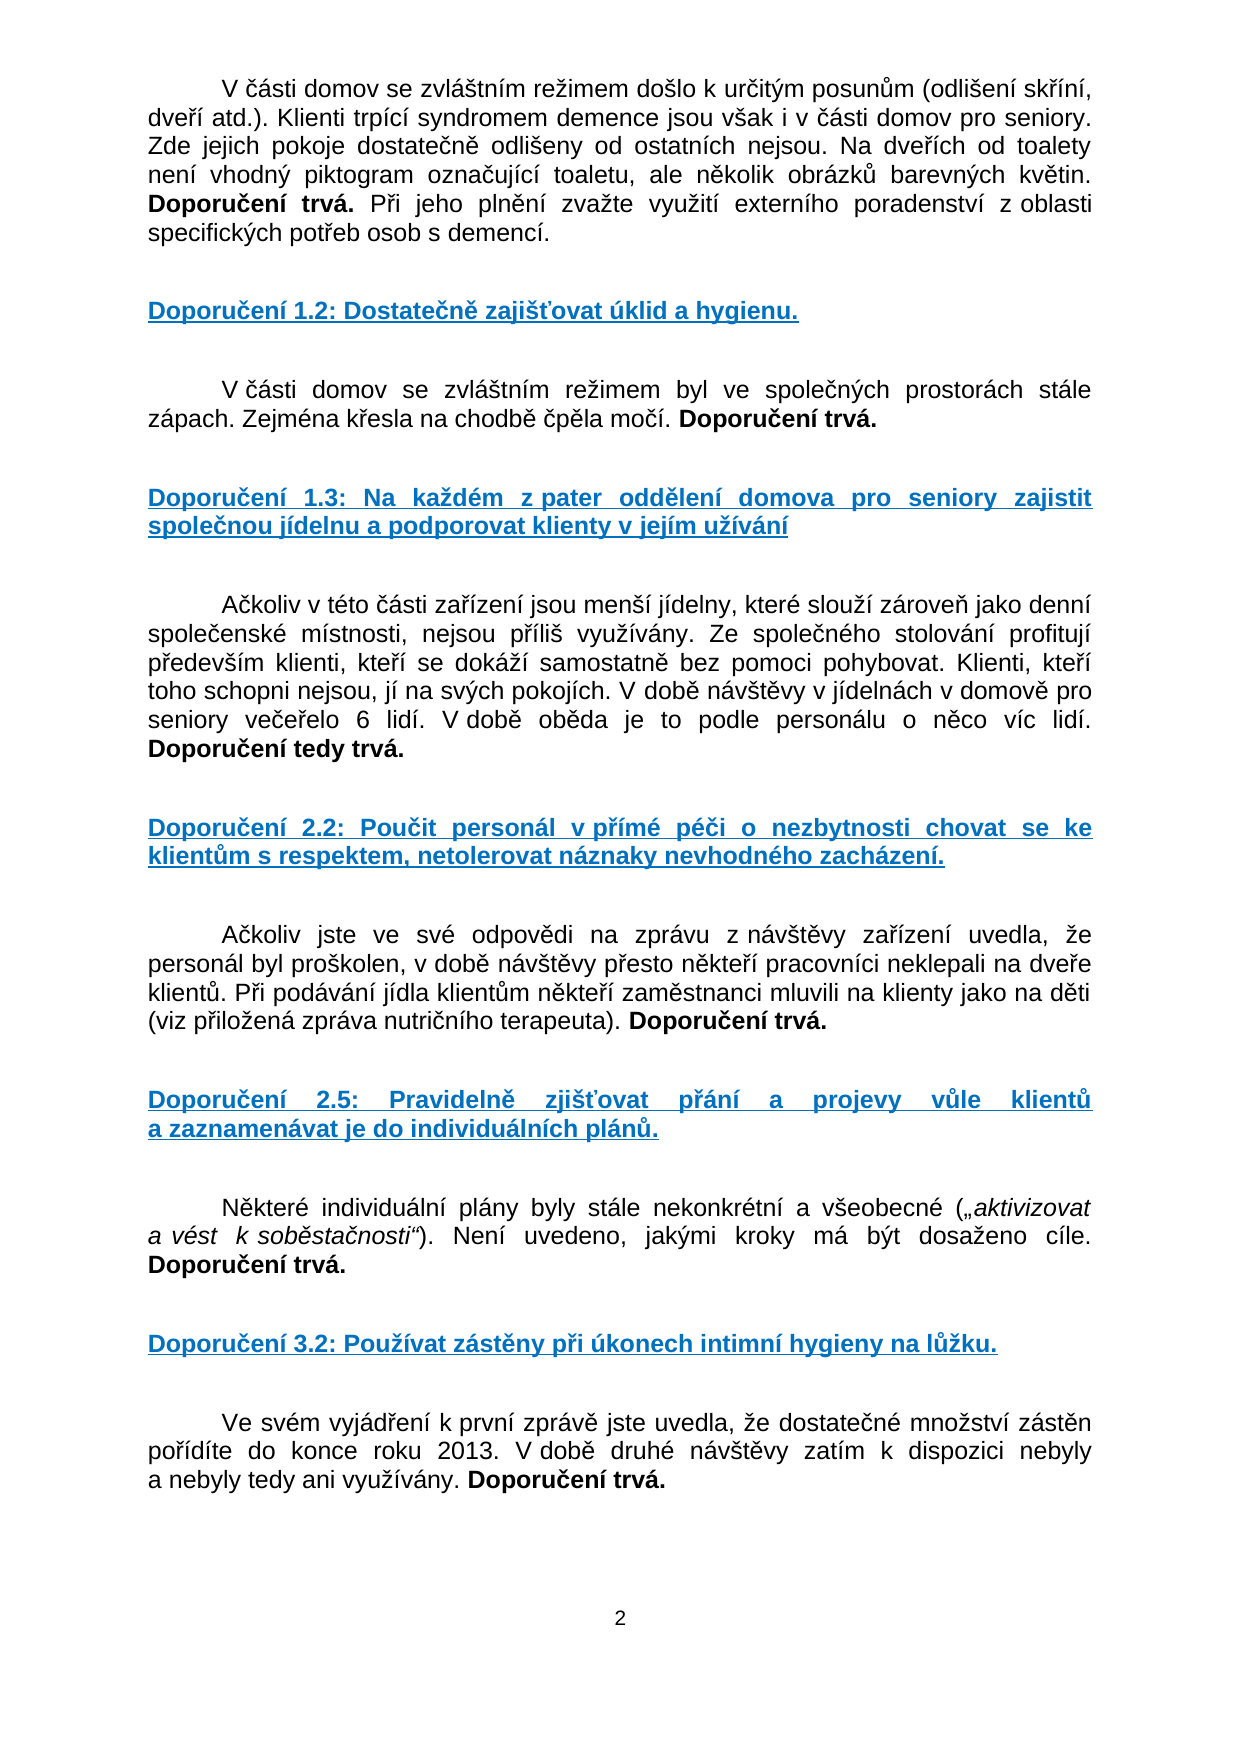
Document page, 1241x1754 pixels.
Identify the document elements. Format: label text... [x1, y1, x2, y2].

text V části domov se zvláštním režimem došlo k určitým posunům (odlišení skříní, dveří atd.). Klienti trpící syndromem demence jsou však i v části domov pro seniory. Zde jejich pokoje dostatečně odlišeny od ostatních nejsou. Na dveřích od toalety není vhodný piktogram označující toaletu, ale několik obrázků barevných květin. Doporučení trvá. Při jeho plnění zvažte využití externího poradenství z oblasti specifických potřeb osob s demencí. [148, 74, 1092, 246]
text Doporučení 1.3: Na každém z pater oddělení domova pro seniory zajistit [148, 483, 1092, 508]
text a zaznamenávat je do individuálních plánů. [148, 1111, 1092, 1143]
text V části domov se zvláštním režimem byl ve společných prostorách stále zápach. Zejména křesla na chodbě čpěla močí. Doporučení trvá. [148, 375, 1092, 433]
text Ve svém vyjádření k první zprávě jste uvedla, že dostatečné množství zástěn pořídíte do konce roku 2013. V době druhé návštěvy zatím k dispozici nebyly a nebyly tedy ani využívány. Doporučení trvá. [148, 1408, 1092, 1494]
text Doporučení 1.2: Dostatečně zajišťovat úklid a hygienu. [148, 296, 1092, 325]
text Ačkoliv v této části zařízení jsou menší jídelny, které slouží zároveň jako denní společenské místnosti, nejsou příliš využívány. Ze společného stolování profitují především klienti, kteří se dokáží samostatně bez pomoci pohybovat. Klienti, kteří toho schopni nejsou, jí na svých pokojích. V době návštěvy v jídelnách v domově pro seniory večeřelo 6 lidí. V době oběda je to podle personálu o něco víc lidí. Doporučení tedy trvá. [148, 590, 1092, 763]
text klientům s respektem, netolerovat náznaky nevhodného zacházení. [148, 839, 1092, 870]
text Doporučení 2.2: Poučit personál v přímé péči o nezbytnosti chovat se ke [148, 813, 1092, 838]
text Některé individuální plány byly stále nekonkrétní a všeobecné („aktivizovat a vést k soběstačnosti“). Není uvedeno, jakými kroky má být dosaženo cíle. Doporučení trvá. [148, 1193, 1092, 1279]
text Doporučení 2.5: Pravidelně zjišťovat přání a projevy vůle klientů [148, 1085, 1092, 1110]
text Doporučení 3.2: Používat zástěny při úkonech intimní hygieny na lůžku. [148, 1329, 1092, 1358]
text společnou jídelnu a podporovat klienty v jejím užívání [148, 509, 1092, 540]
text Ačkoliv jste ve své odpovědi na zprávu z návštěvy zařízení uvedla, že personál byl proškolen, v době návštěvy přesto někteří pracovníci neklepali na dveře klientů. Při podávání jídla klientům někteří zaměstnanci mluvili na klienty jako na děti (viz přiložená zpráva nutričního terapeuta). Doporučení trvá. [148, 920, 1092, 1035]
